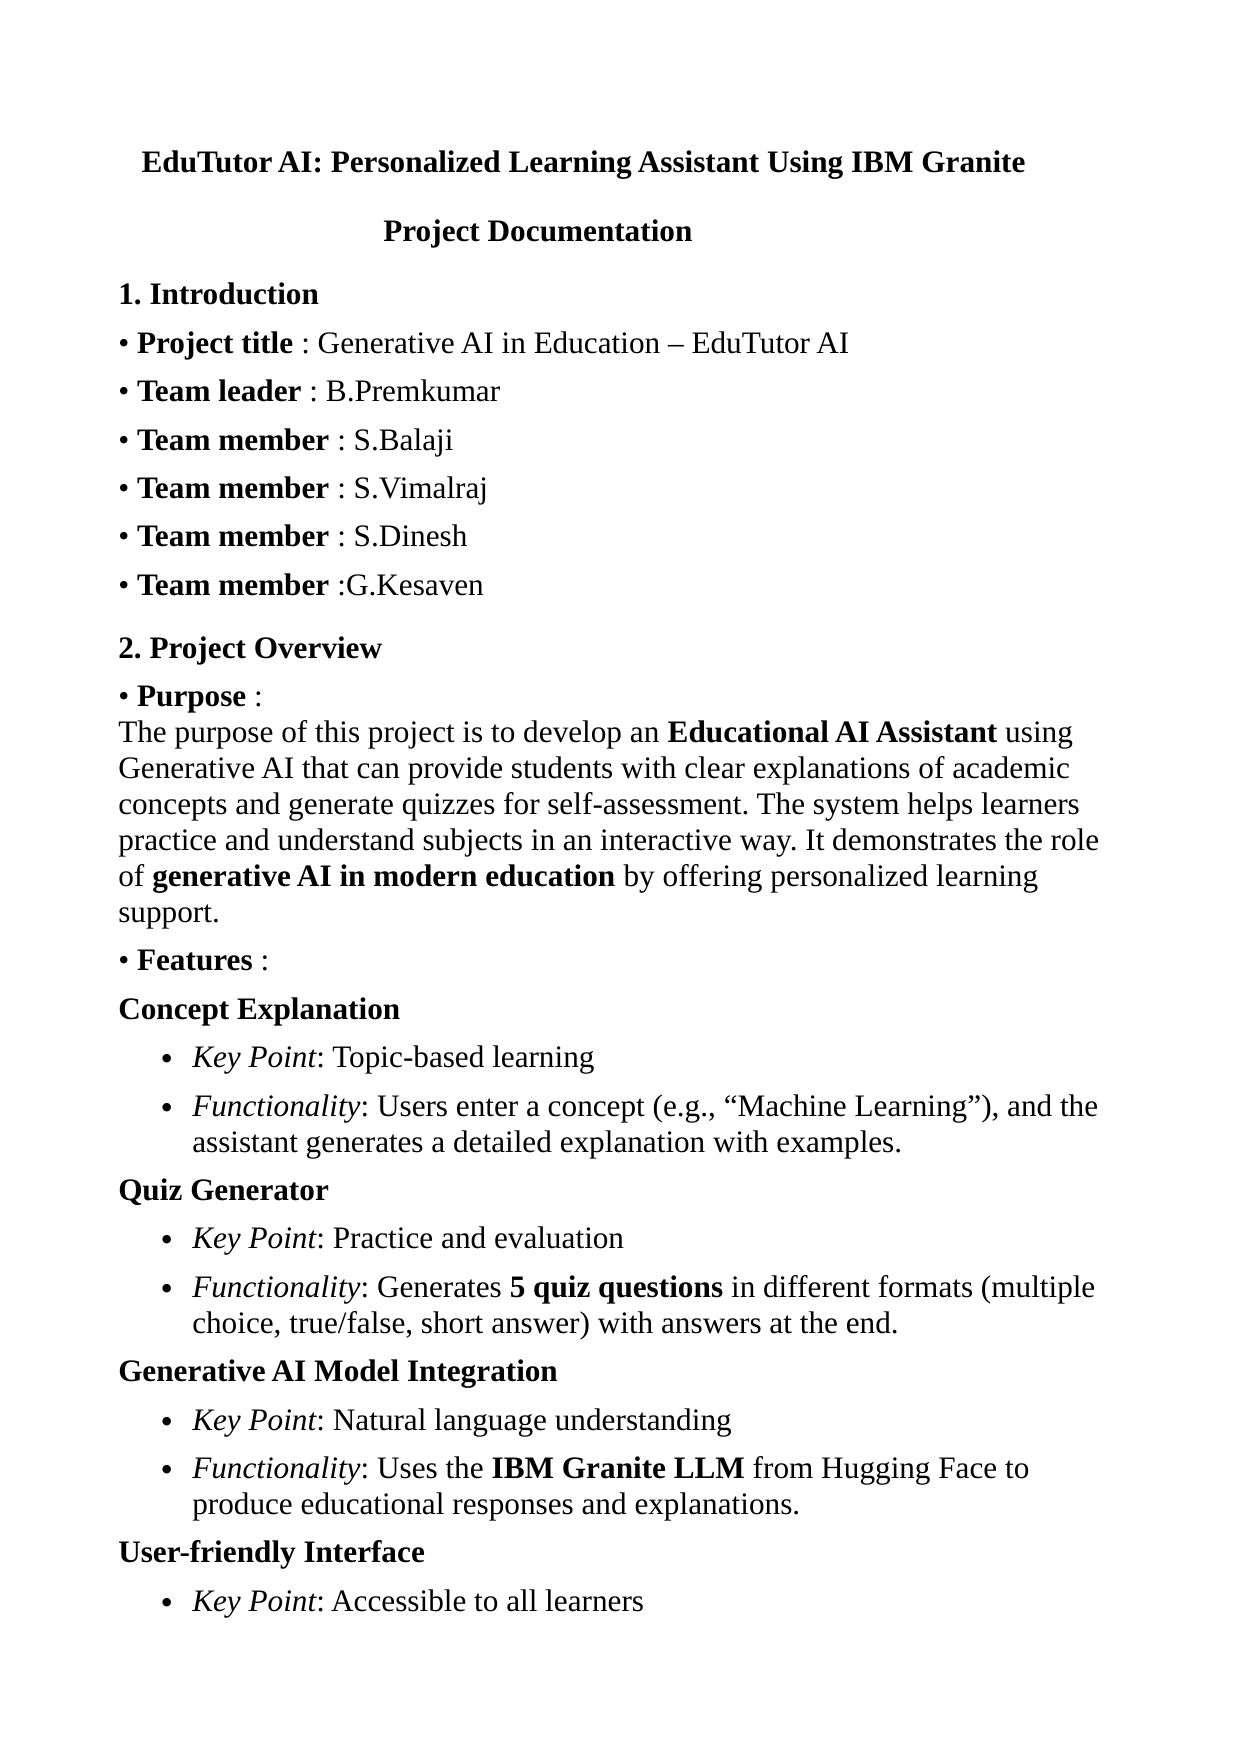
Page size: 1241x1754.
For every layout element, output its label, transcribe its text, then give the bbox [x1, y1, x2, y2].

text Quiz Generator [118, 1171, 1122, 1207]
list Key Point: Natural language understanding [162, 1401, 1122, 1437]
subtitle 1. Introduction [118, 275, 1122, 311]
text User-friendly Interface [118, 1534, 1122, 1570]
list Functionality: Users enter a concept (e.g., “Machine Learning”), and the assistant generates a detailed explanation with examples. [162, 1087, 1122, 1159]
list Key Point: Topic-based learning [162, 1038, 1122, 1074]
subtitle Project Documentation [118, 212, 1122, 248]
text Generative AI Model Integration [118, 1352, 1122, 1388]
list Functionality: Uses the IBM Granite LLM from Hugging Face to produce educational responses and explanations. [162, 1449, 1122, 1521]
list Key Point: Practice and evaluation [162, 1220, 1122, 1256]
text • Project title : Generative AI in Education – EduTutor AI [118, 324, 1122, 360]
subtitle 2. Project Overview [118, 629, 1122, 665]
text • Team member :G.Kesaven [118, 566, 1122, 602]
subtitle EduTutor AI: Personalized Learning Assistant Using IBM Granite [118, 143, 1122, 179]
text • Team member : S.Dinesh [118, 518, 1122, 553]
list Key Point: Accessible to all learners [162, 1582, 1122, 1618]
text • Purpose : The purpose of this project is to develop an Educational AI Assistant using Generative AI that can provide students with clear explanations of academic concepts and generate quizzes for self-assessment. The system helps learners practice and understand subjects in an interactive way. It demonstrates the role of generative AI in modern education by offering personalized learning support. [118, 677, 1122, 929]
list Functionality: Generates 5 quiz questions in different formats (multiple choice, true/false, short answer) with answers at the end. [162, 1268, 1122, 1340]
text Concept Explanation [118, 990, 1122, 1026]
text • Team member : S.Balaji [118, 421, 1122, 457]
text • Team member : S.Vimalraj [118, 469, 1122, 505]
text • Team leader : B.Premkumar [118, 372, 1122, 408]
text • Features : [118, 942, 1122, 977]
